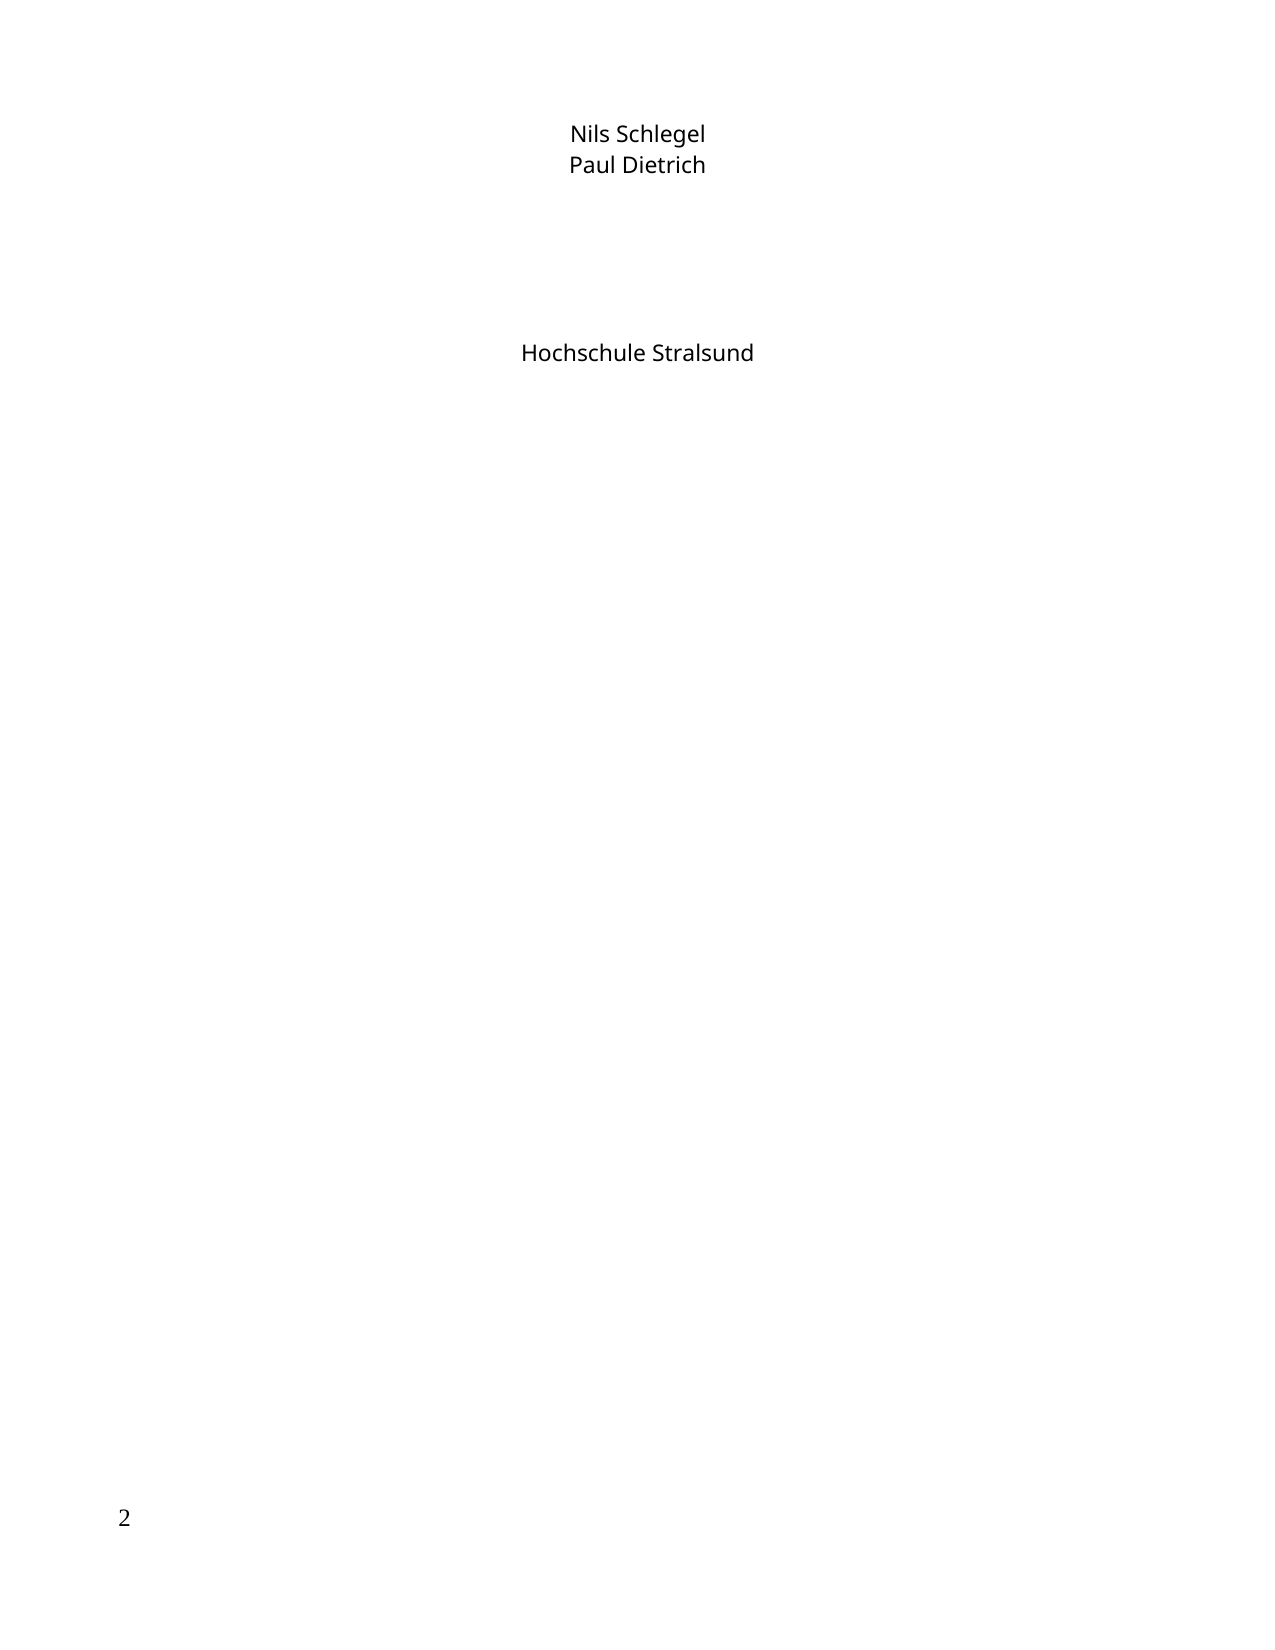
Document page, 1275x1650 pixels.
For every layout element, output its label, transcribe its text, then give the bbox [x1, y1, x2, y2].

text Paul Dietrich [118, 149, 1157, 181]
text Nils Schlegel [118, 118, 1157, 149]
text Hochschule Stralsund [118, 337, 1157, 368]
